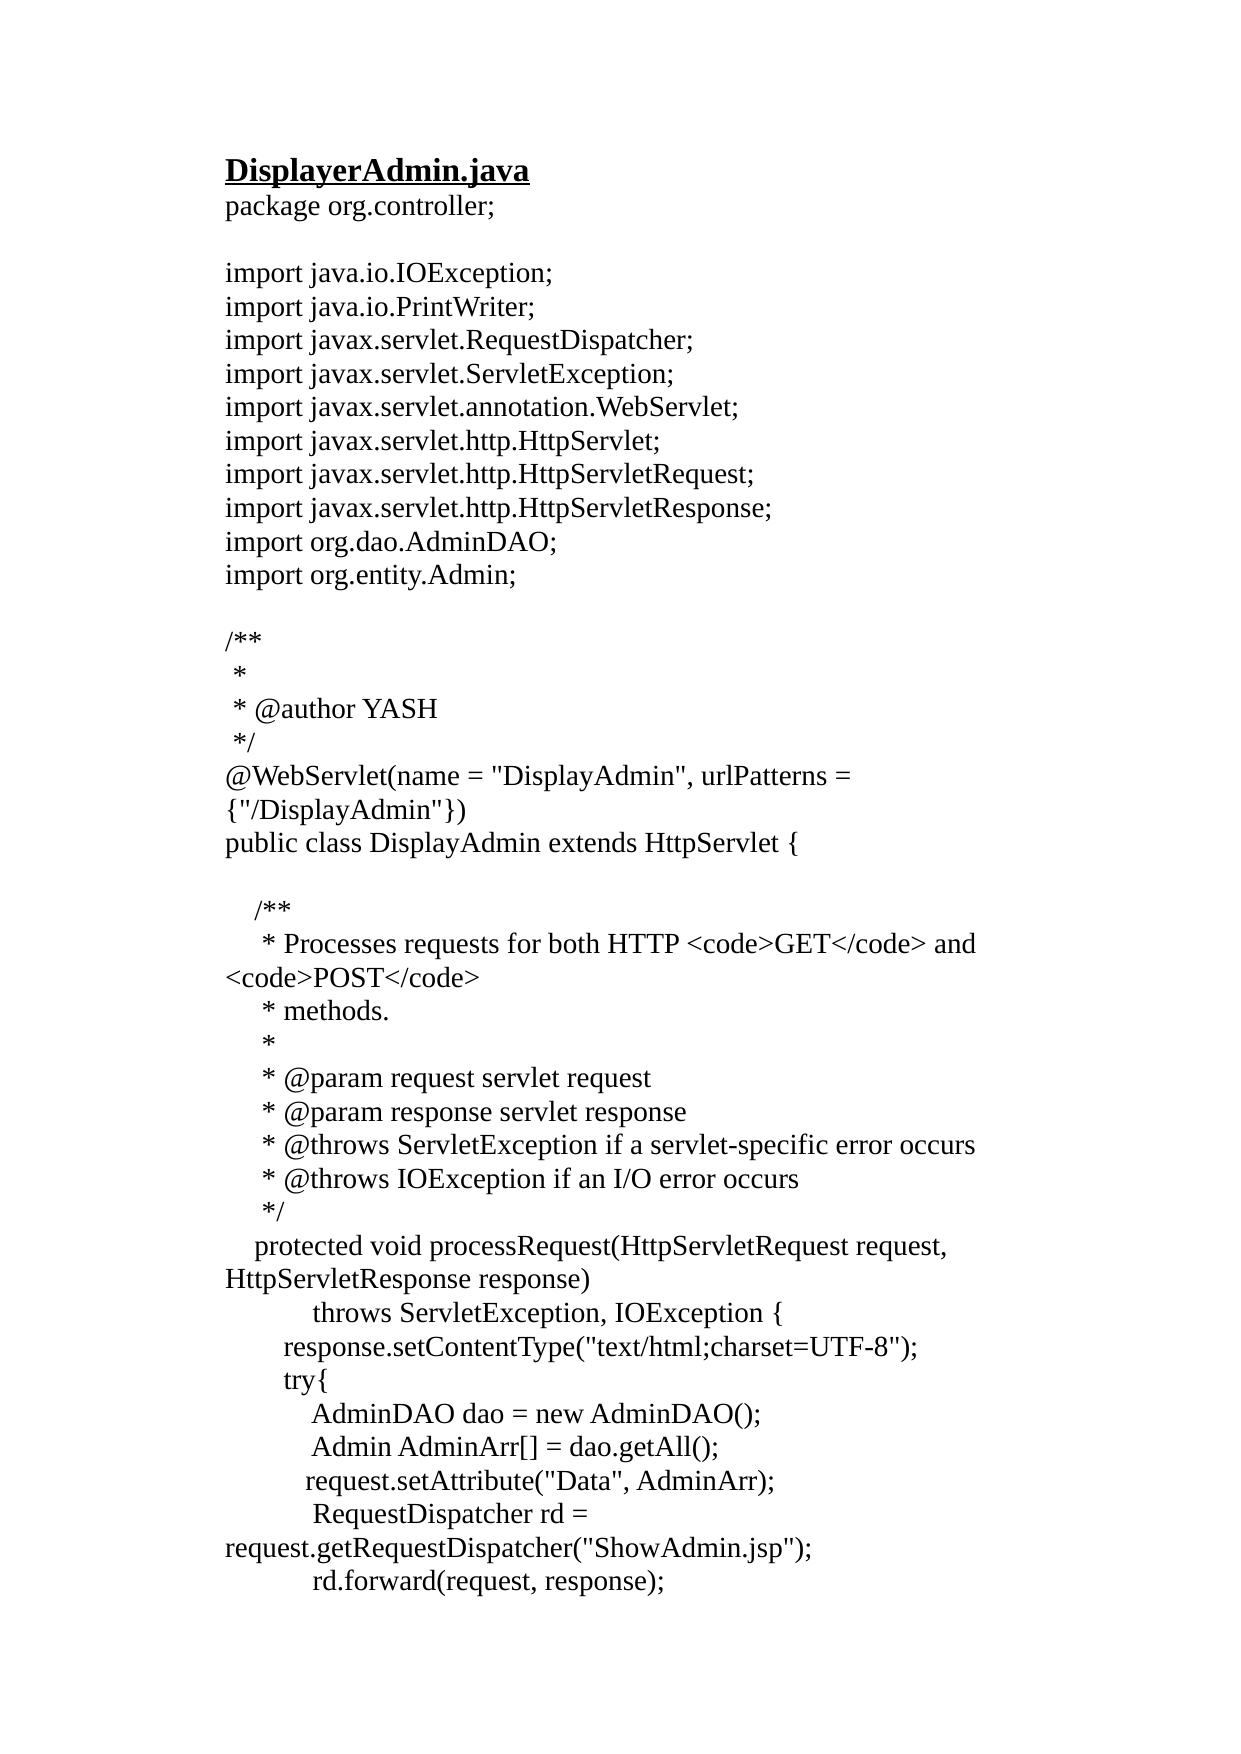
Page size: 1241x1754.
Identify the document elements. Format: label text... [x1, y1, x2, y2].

text throws ServletException, IOException { [225, 1295, 1090, 1329]
text protected void processRequest(HttpServletRequest request, HttpServletResponse response) [225, 1228, 1090, 1295]
text Admin AdminArr[] = dao.getAll(); [225, 1429, 1090, 1463]
text import javax.servlet.ServletException; [225, 356, 1090, 389]
text /** [225, 624, 1090, 658]
text * [225, 1027, 1090, 1060]
text rd.forward(request, response); [225, 1563, 1090, 1597]
text DisplayerAdmin.java [225, 150, 1090, 188]
text response.setContentType("text/html;charset=UTF-8"); [225, 1329, 1090, 1362]
text import org.entity.Admin; [225, 557, 1090, 591]
text @WebServlet(name = "DisplayAdmin", urlPatterns = {"/DisplayAdmin"}) [225, 758, 1090, 826]
text * Processes requests for both HTTP <code>GET</code> and <code>POST</code> [225, 926, 1090, 993]
text RequestDispatcher rd = request.getRequestDispatcher("ShowAdmin.jsp"); [225, 1496, 1090, 1563]
text * @author YASH [225, 691, 1090, 725]
text AdminDAO dao = new AdminDAO(); [225, 1396, 1090, 1429]
text import javax.servlet.http.HttpServlet; [225, 423, 1090, 457]
text request.setAttribute("Data", AdminArr); [225, 1463, 1090, 1496]
text public class DisplayAdmin extends HttpServlet { [225, 826, 1090, 859]
text import java.io.PrintWriter; [225, 289, 1090, 322]
text * @param response servlet response [225, 1094, 1090, 1127]
text import javax.servlet.http.HttpServletResponse; [225, 490, 1090, 524]
text * @throws IOException if an I/O error occurs [225, 1161, 1090, 1194]
text * @param request servlet request [225, 1060, 1090, 1094]
text * methods. [225, 993, 1090, 1027]
text */ [225, 1194, 1090, 1228]
text import java.io.IOException; [225, 255, 1090, 289]
text import javax.servlet.RequestDispatcher; [225, 322, 1090, 356]
text import javax.servlet.annotation.WebServlet; [225, 389, 1090, 423]
text import javax.servlet.http.HttpServletRequest; [225, 457, 1090, 490]
text */ [225, 725, 1090, 758]
text try{ [225, 1362, 1090, 1396]
text /** [225, 893, 1090, 926]
text * [225, 658, 1090, 691]
text import org.dao.AdminDAO; [225, 524, 1090, 557]
text package org.controller; [225, 188, 1090, 222]
text * @throws ServletException if a servlet-specific error occurs [225, 1127, 1090, 1161]
